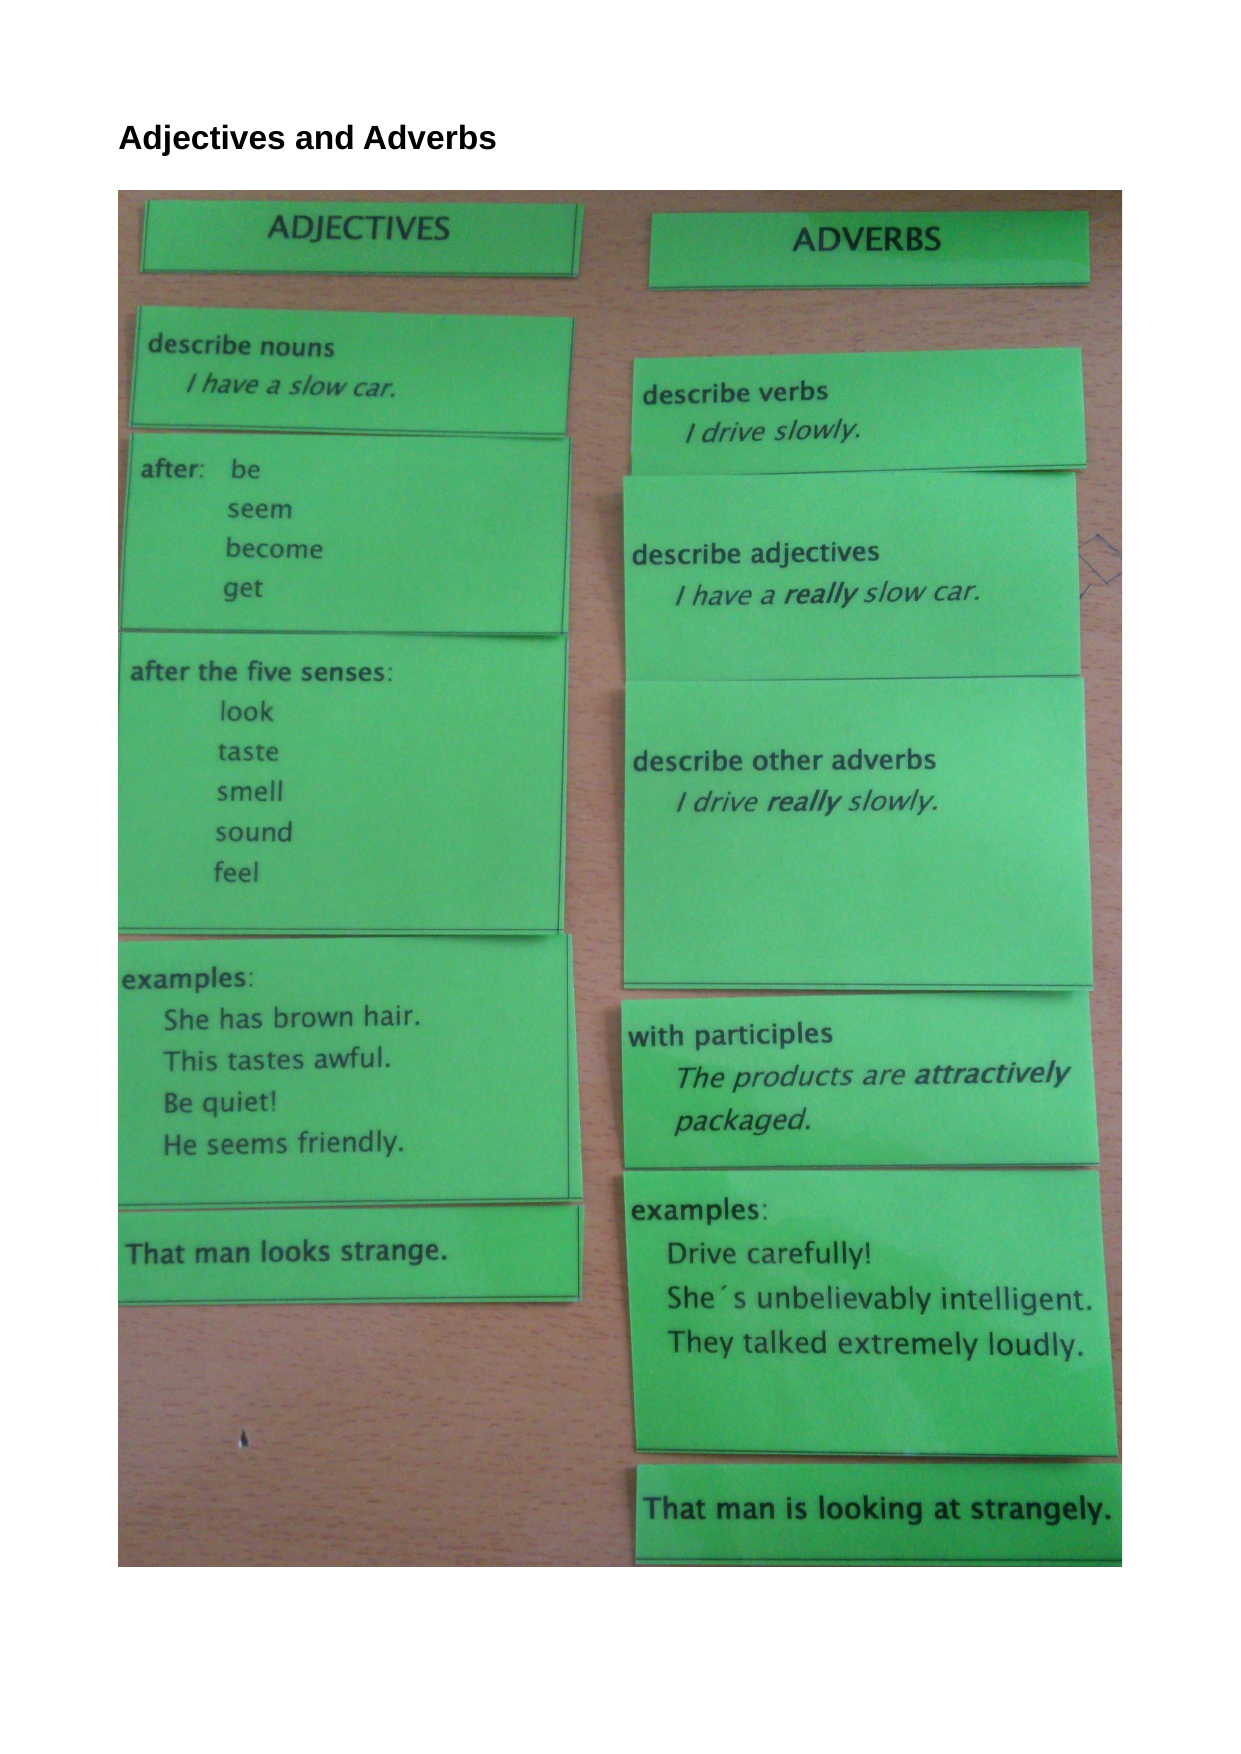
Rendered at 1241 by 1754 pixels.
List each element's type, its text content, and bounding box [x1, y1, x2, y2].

picture [118, 190, 1123, 1567]
subtitle Adjectives and Adverbs [118, 118, 1122, 157]
